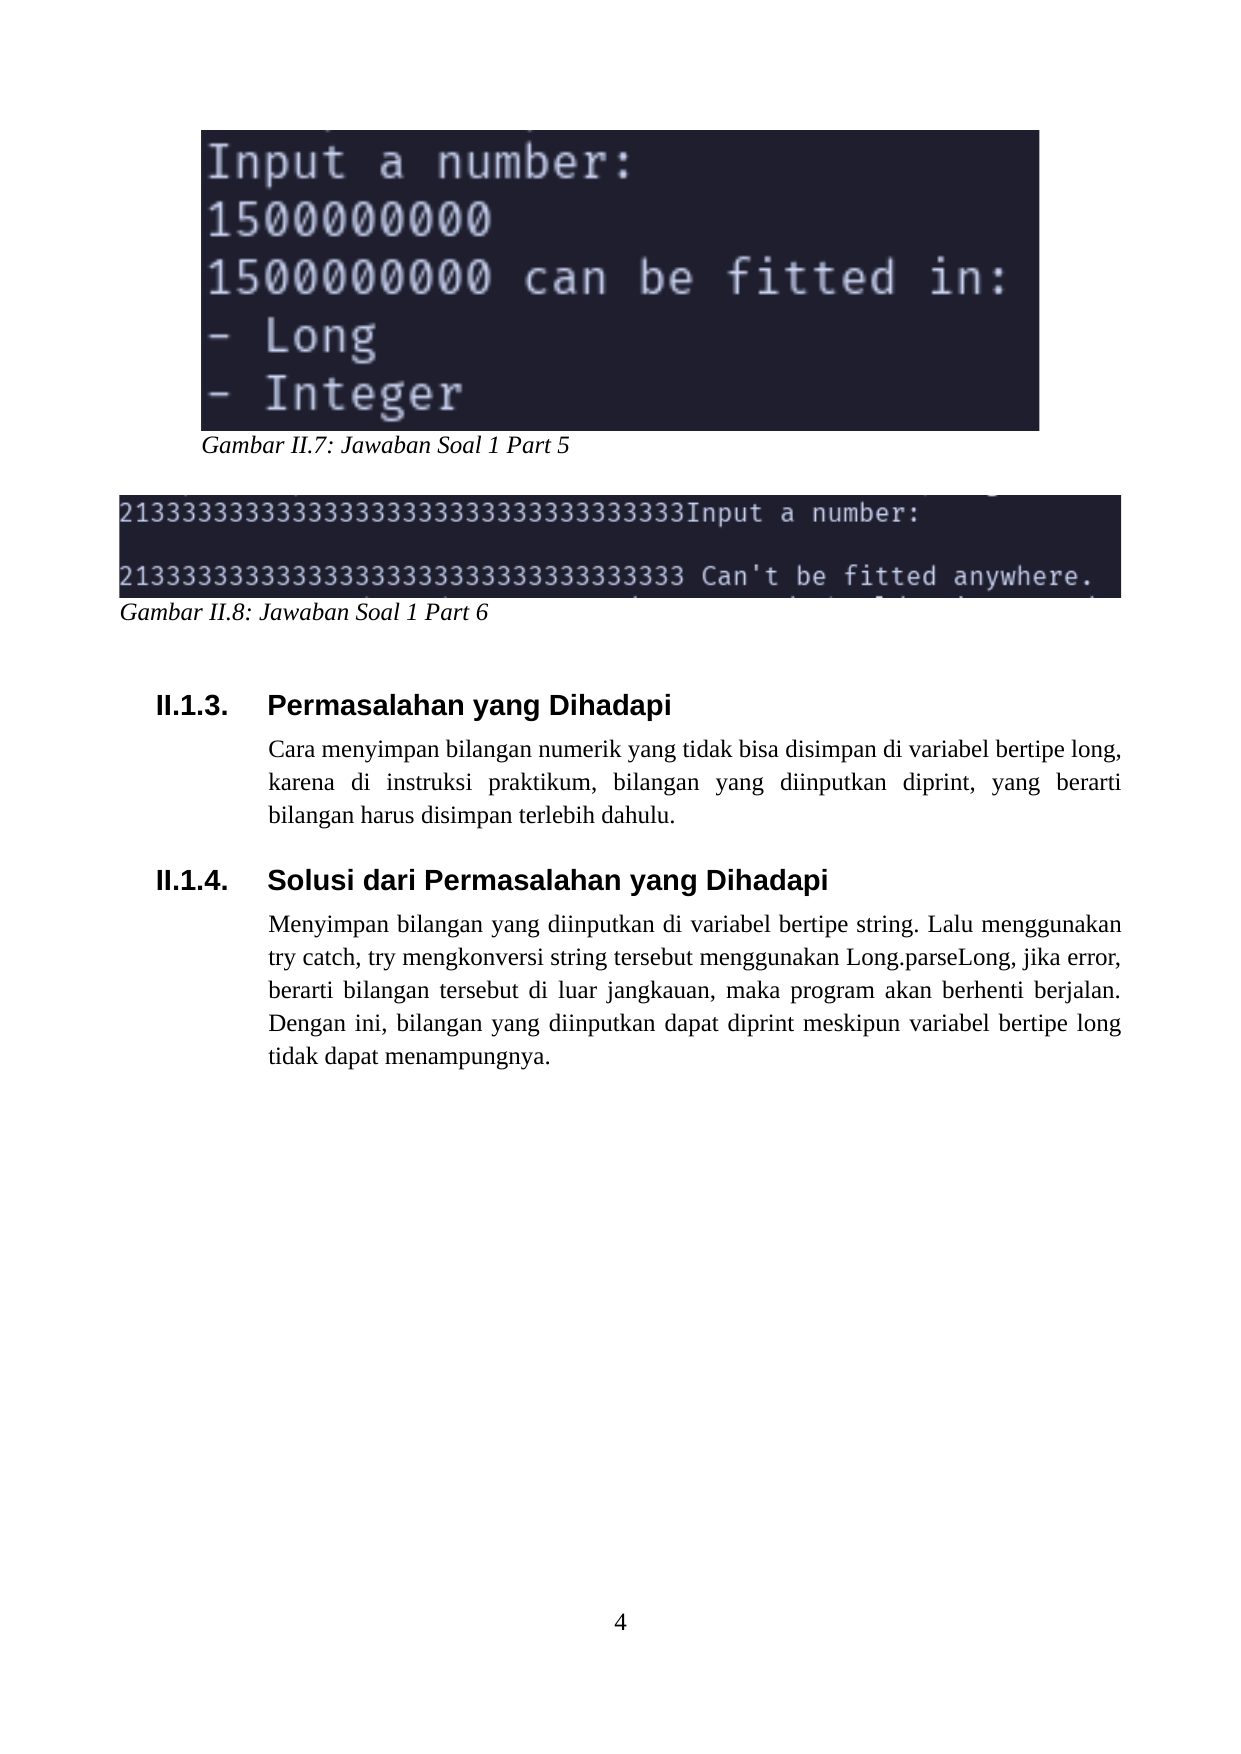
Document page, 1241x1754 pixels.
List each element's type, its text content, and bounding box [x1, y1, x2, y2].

picture [201, 130, 1040, 431]
subtitle Permasalahan yang Dihadapi [156, 688, 1122, 722]
subtitle Solusi dari Permasalahan yang Dihadapi [156, 863, 1122, 896]
text Menyimpan bilangan yang diinputkan di variabel bertipe string. Lalu menggunakan try catch, try mengkonversi string tersebut menggunakan Long.parseLong, jika error, berarti bilangan tersebut di luar jangkauan, maka program akan berhenti berjalan. Dengan ini, bilangan yang diinputkan dapat diprint meskipun variabel bertipe long tidak dapat menampungnya. [268, 909, 1122, 1069]
picture [119, 495, 1122, 598]
text Gambar II.7: Jawaban Soal 1 Part 5 [201, 431, 1039, 459]
text Gambar II.8: Jawaban Soal 1 Part 6 [119, 598, 1121, 626]
text Cara menyimpan bilangan numerik yang tidak bisa disimpan di variabel bertipe long, karena di instruksi praktikum, bilangan yang diinputkan diprint, yang berarti bilangan harus disimpan terlebih dahulu. [268, 734, 1122, 829]
